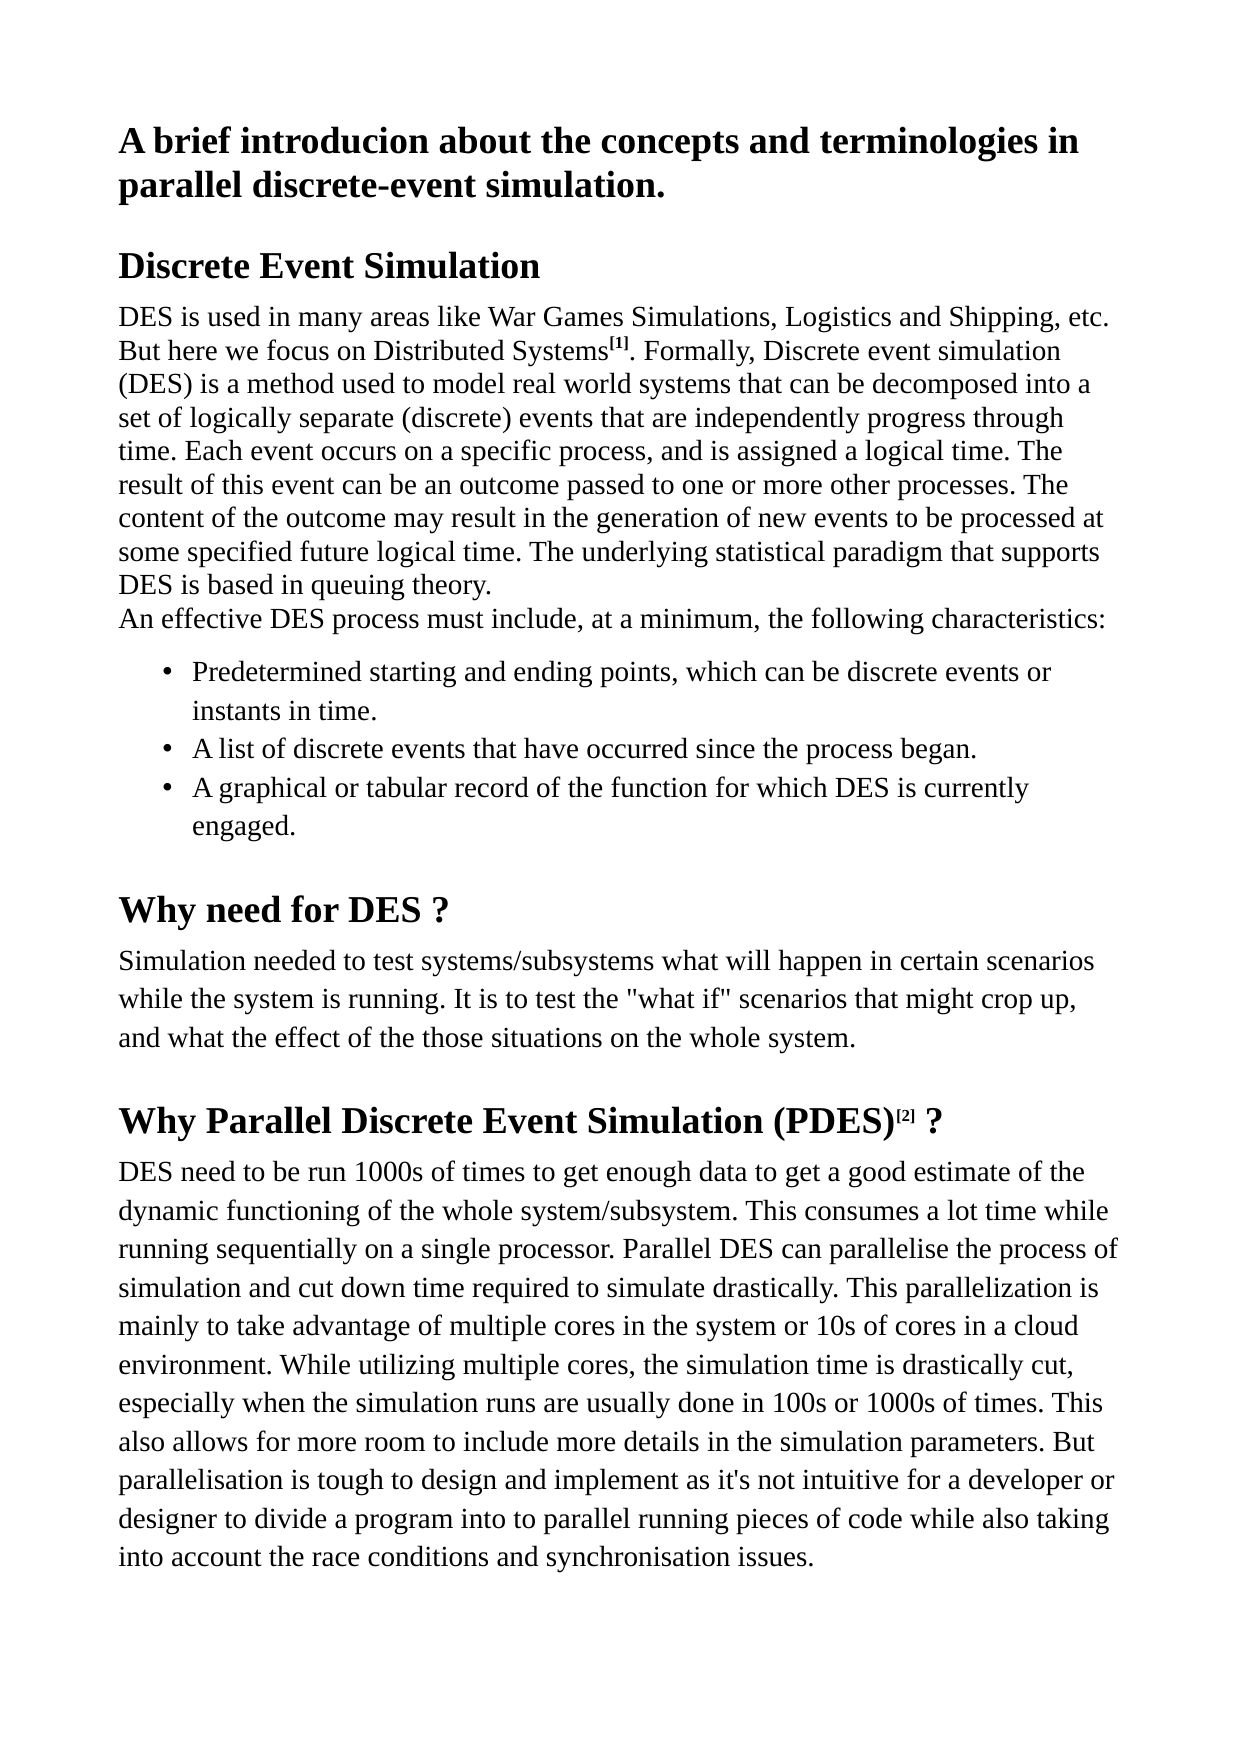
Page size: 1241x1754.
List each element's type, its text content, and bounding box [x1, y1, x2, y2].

list Predetermined starting and ending points, which can be discrete events or instants in time. [162, 654, 1122, 726]
subtitle Discrete Event Simulation [118, 243, 1122, 287]
list A graphical or tabular record of the function for which DES is currently engaged. [162, 770, 1122, 842]
subtitle A brief introducion about the concepts and terminologies in parallel discrete-event simulation. [118, 118, 1122, 205]
text DES is used in many areas like War Games Simulations, Logistics and Shipping, etc. But here we focus on Distributed Systems[1]. Formally, Discrete event simulation (DES) is a method used to model real world systems that can be decomposed into a set of logically separate (discrete) events that are independently progress through time. Each event occurs on a specific process, and is assigned a logical time. The result of this event can be an outcome passed to one or more other processes. The content of the outcome may result in the generation of new events to be processed at some specified future logical time. The underlying statistical paradigm that supports DES is based in queuing theory. [118, 299, 1122, 601]
text Simulation needed to test systems/subsystems what will happen in certain scenarios while the system is running. It is to test the "what if" scenarios that might crop up, and what the effect of the those situations on the whole system. [118, 943, 1122, 1053]
subtitle Why Parallel Discrete Event Simulation (PDES)[2] ? [118, 1098, 1122, 1142]
list A list of discrete events that have occurred since the process began. [162, 731, 1122, 765]
text DES need to be run 1000s of times to get enough data to get a good estimate of the dynamic functioning of the whole system/subsystem. This consumes a lot time while running sequentially on a single processor. Parallel DES can parallelise the process of simulation and cut down time required to simulate drastically. This parallelization is mainly to take advantage of multiple cores in the system or 10s of cores in a cloud environment. While utilizing multiple cores, the simulation time is drastically cut, especially when the simulation runs are usually done in 100s or 1000s of times. This also allows for more room to include more details in the simulation parameters. But parallelisation is tough to design and implement as it's not intuitive for a developer or designer to divide a program into to parallel running pieces of code while also taking into account the race conditions and synchronisation issues. [118, 1154, 1122, 1573]
subtitle Why need for DES ? [118, 887, 1122, 930]
text An effective DES process must include, at a minimum, the following characteristics: [118, 601, 1122, 634]
